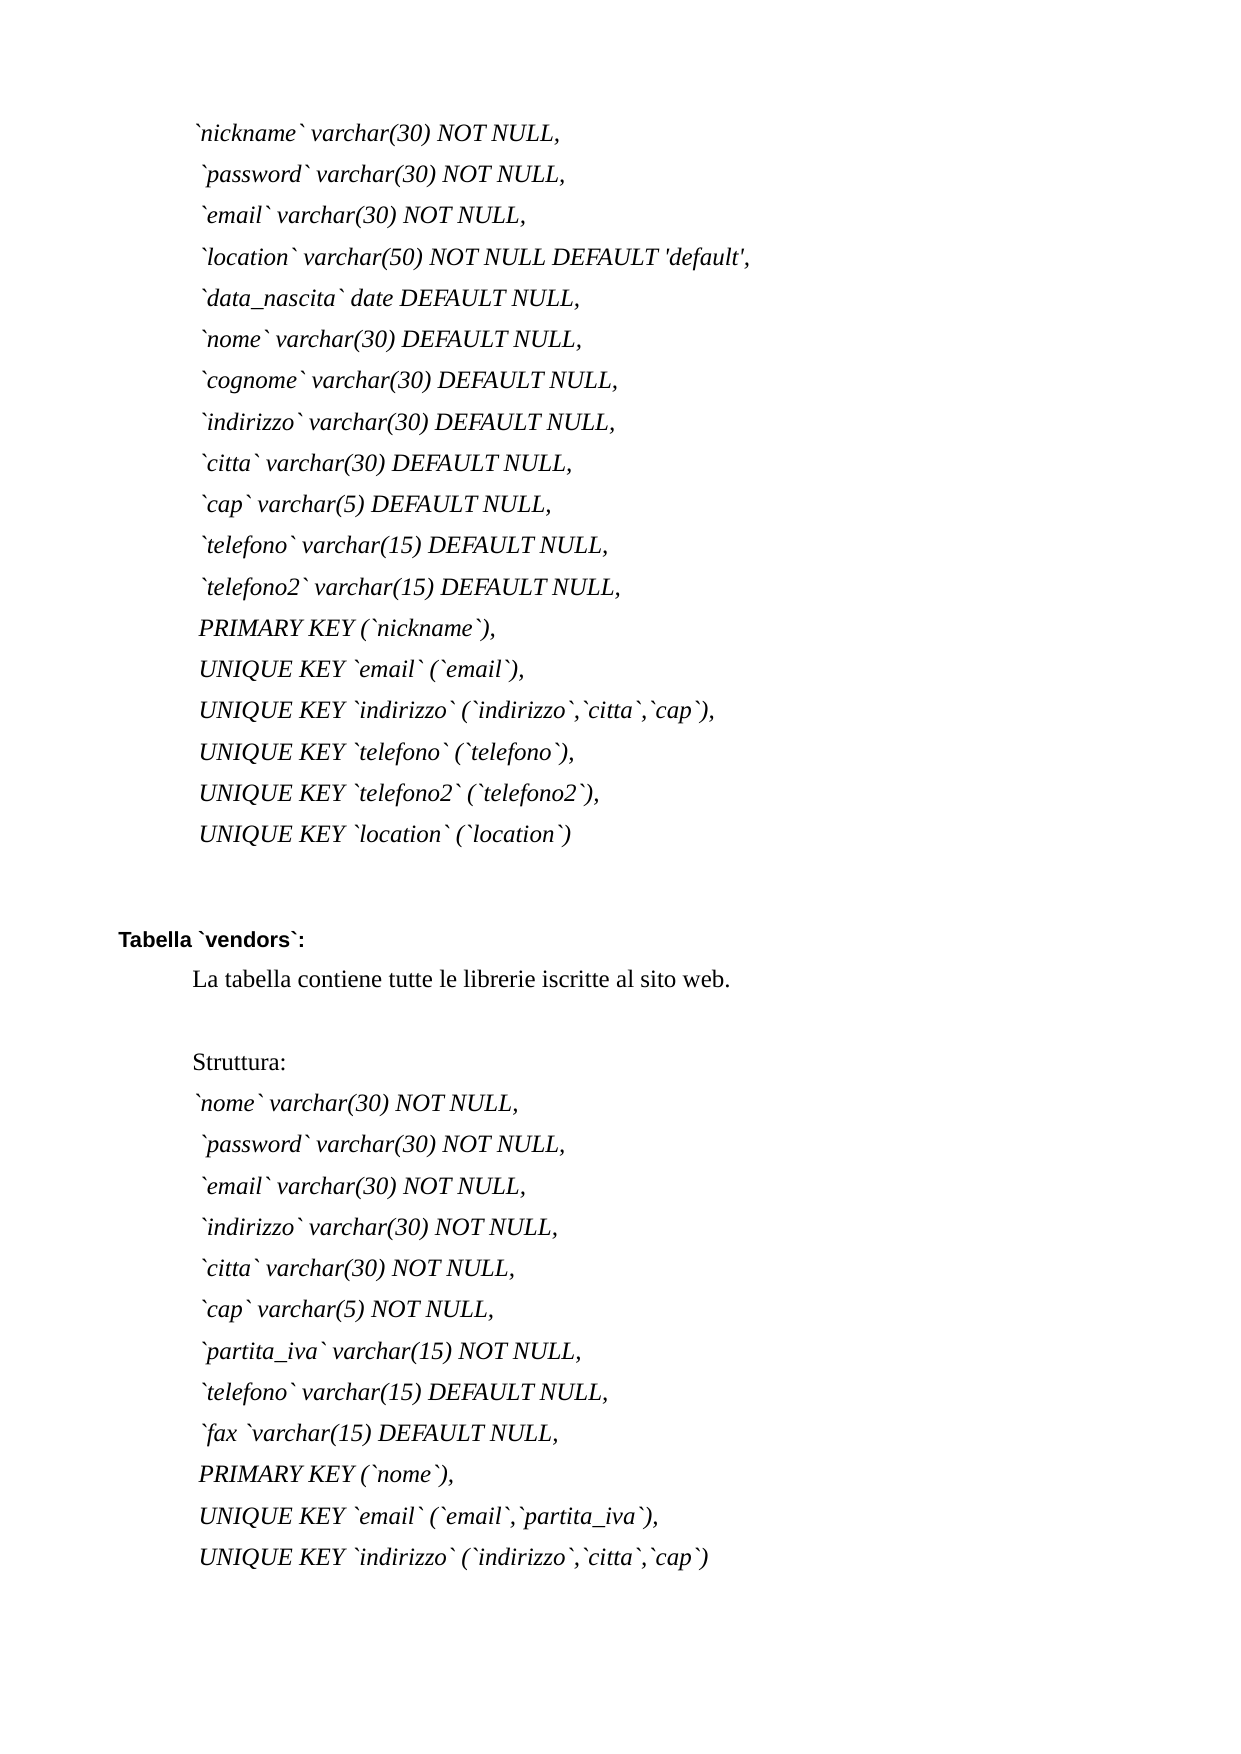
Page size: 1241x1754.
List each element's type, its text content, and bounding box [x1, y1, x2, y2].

text UNIQUE KEY `email` (`email`,`partita_iva`), [192, 1501, 1122, 1529]
subtitle Tabella `vendors`: [118, 927, 1122, 952]
text `telefono` varchar(15) DEFAULT NULL, [192, 1377, 1122, 1406]
text `email` varchar(30) NOT NULL, [192, 1171, 1122, 1199]
text `indirizzo` varchar(30) DEFAULT NULL, [192, 407, 1122, 436]
text `data_nascita` date DEFAULT NULL, [192, 283, 1122, 312]
text `location` varchar(50) NOT NULL DEFAULT 'default', [192, 242, 1122, 271]
text `nome` varchar(30) NOT NULL, [118, 1088, 1122, 1117]
text UNIQUE KEY `location` (`location`) [192, 819, 1122, 848]
text UNIQUE KEY `indirizzo` (`indirizzo`,`citta`,`cap`) [192, 1542, 1122, 1571]
text `partita_iva` varchar(15) NOT NULL, [192, 1336, 1122, 1364]
text UNIQUE KEY `telefono2` (`telefono2`), [192, 778, 1122, 807]
text `telefono` varchar(15) DEFAULT NULL, [192, 531, 1122, 559]
text `password` varchar(30) NOT NULL, [192, 1129, 1122, 1158]
text PRIMARY KEY (`nome`), [192, 1459, 1122, 1488]
text UNIQUE KEY `email` (`email`), [192, 654, 1122, 683]
text Struttura: [118, 1047, 1122, 1076]
text `telefono2` varchar(15) DEFAULT NULL, [192, 572, 1122, 601]
text `nickname` varchar(30) NOT NULL, [118, 118, 1122, 147]
text `fax `varchar(15) DEFAULT NULL, [192, 1418, 1122, 1447]
text `citta` varchar(30) NOT NULL, [192, 1253, 1122, 1282]
text `password` varchar(30) NOT NULL, [192, 159, 1122, 188]
text `nome` varchar(30) DEFAULT NULL, [192, 324, 1122, 353]
text La tabella contiene tutte le librerie iscritte al sito web. [118, 964, 1122, 993]
text UNIQUE KEY `telefono` (`telefono`), [192, 737, 1122, 766]
text `email` varchar(30) NOT NULL, [192, 201, 1122, 229]
text PRIMARY KEY (`nickname`), [192, 613, 1122, 642]
text UNIQUE KEY `indirizzo` (`indirizzo`,`citta`,`cap`), [192, 696, 1122, 724]
text `indirizzo` varchar(30) NOT NULL, [192, 1212, 1122, 1241]
text `citta` varchar(30) DEFAULT NULL, [192, 448, 1122, 477]
text `cap` varchar(5) DEFAULT NULL, [192, 489, 1122, 518]
text `cognome` varchar(30) DEFAULT NULL, [192, 366, 1122, 394]
text `cap` varchar(5) NOT NULL, [192, 1294, 1122, 1323]
